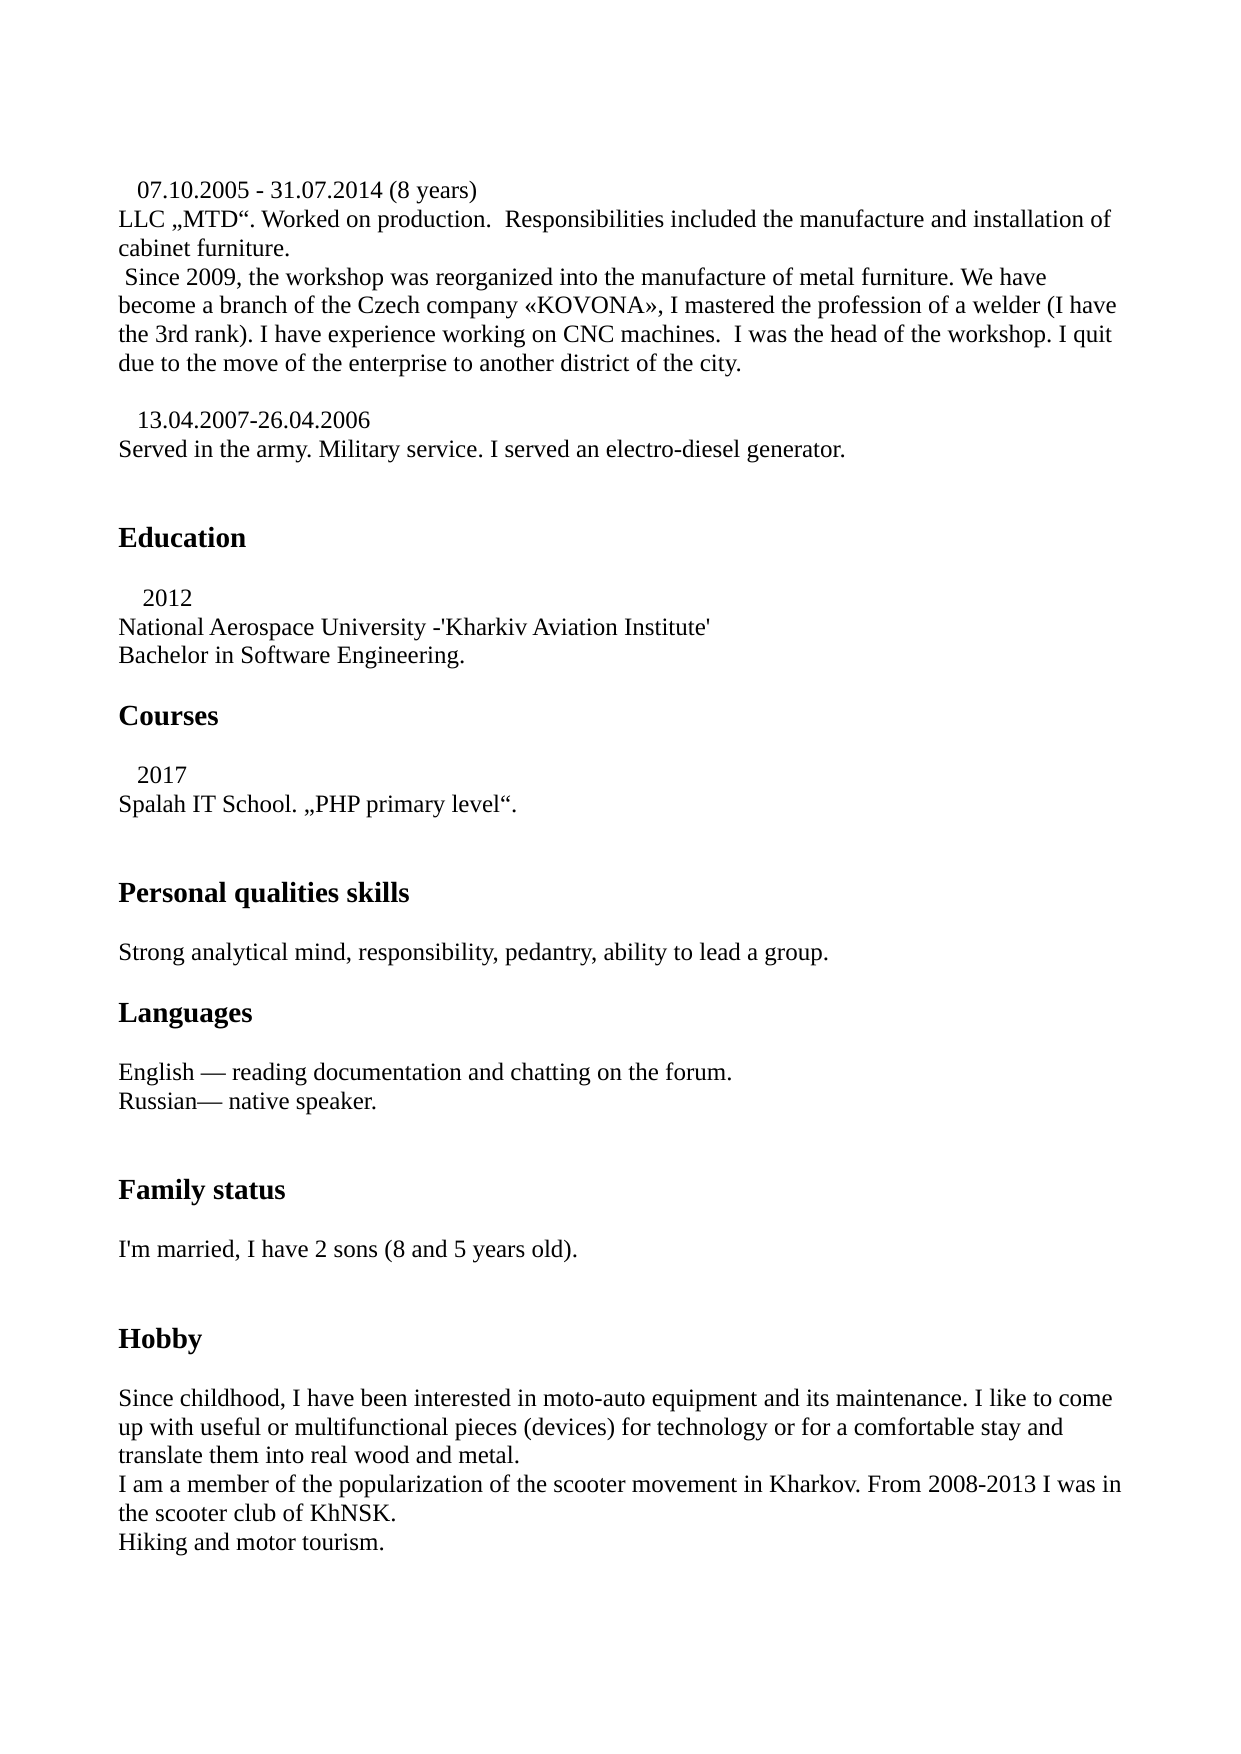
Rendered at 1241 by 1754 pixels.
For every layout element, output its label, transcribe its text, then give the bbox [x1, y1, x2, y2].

text 2012 [130, 583, 1122, 612]
text National Aerospace University -'Kharkiv Aviation Institute'​ [118, 612, 1122, 640]
text Russian— native speaker. [118, 1086, 1122, 1115]
text Since childhood, I have been interested in moto-auto equipment and its maintenance. I like to come up with useful or multifunctional pieces (devices) for technology or for a comfortable stay and translate them into real wood and metal. [118, 1383, 1122, 1469]
text I am a member of the popularization of the scooter movement in Kharkov. From 2008-2013 I was in the scooter club of KhNSK. [118, 1469, 1122, 1527]
text Strong analytical mind, responsibility, pedantry, ability to lead a group. [118, 937, 1122, 966]
text Languages [118, 995, 1122, 1028]
text 13.04.2007-26.04.2006 [118, 406, 1122, 434]
text English — reading documentation and chatting on the forum. [118, 1057, 1122, 1086]
text 07.10.2005 - 31.07.2014 (8 years) [118, 176, 1122, 204]
text Hobby [118, 1321, 1122, 1354]
text Spalah IT School. „PHP primary level“. [118, 789, 1122, 818]
text Bachelor in Software Engineering. [118, 640, 1122, 669]
text Courses [118, 698, 1122, 731]
text Since 2009, the workshop was reorganized into the manufacture of metal furniture. We have become a branch of the Czech company «KOVONA», I mastered the profession of a welder (I have the 3rd rank). I have experience working on CNC machines. I was the head of the workshop. I quit due to the move of the enterprise to another district of the city. [118, 262, 1122, 377]
text Family status [118, 1172, 1122, 1206]
text Hiking and motor tourism. [118, 1527, 1122, 1556]
text 2017 [118, 760, 1122, 789]
text Personal qualities skills [118, 875, 1122, 909]
text I'm married, I have 2 sons (8 and 5 years old). [118, 1234, 1122, 1263]
text LLC „MTD“. Worked on production. Responsibilities included the manufacture and installation of cabinet furniture. [118, 204, 1122, 262]
text Education [118, 521, 1122, 554]
text Served in the army. Military service. I served an electro-diesel generator. [118, 434, 1122, 463]
